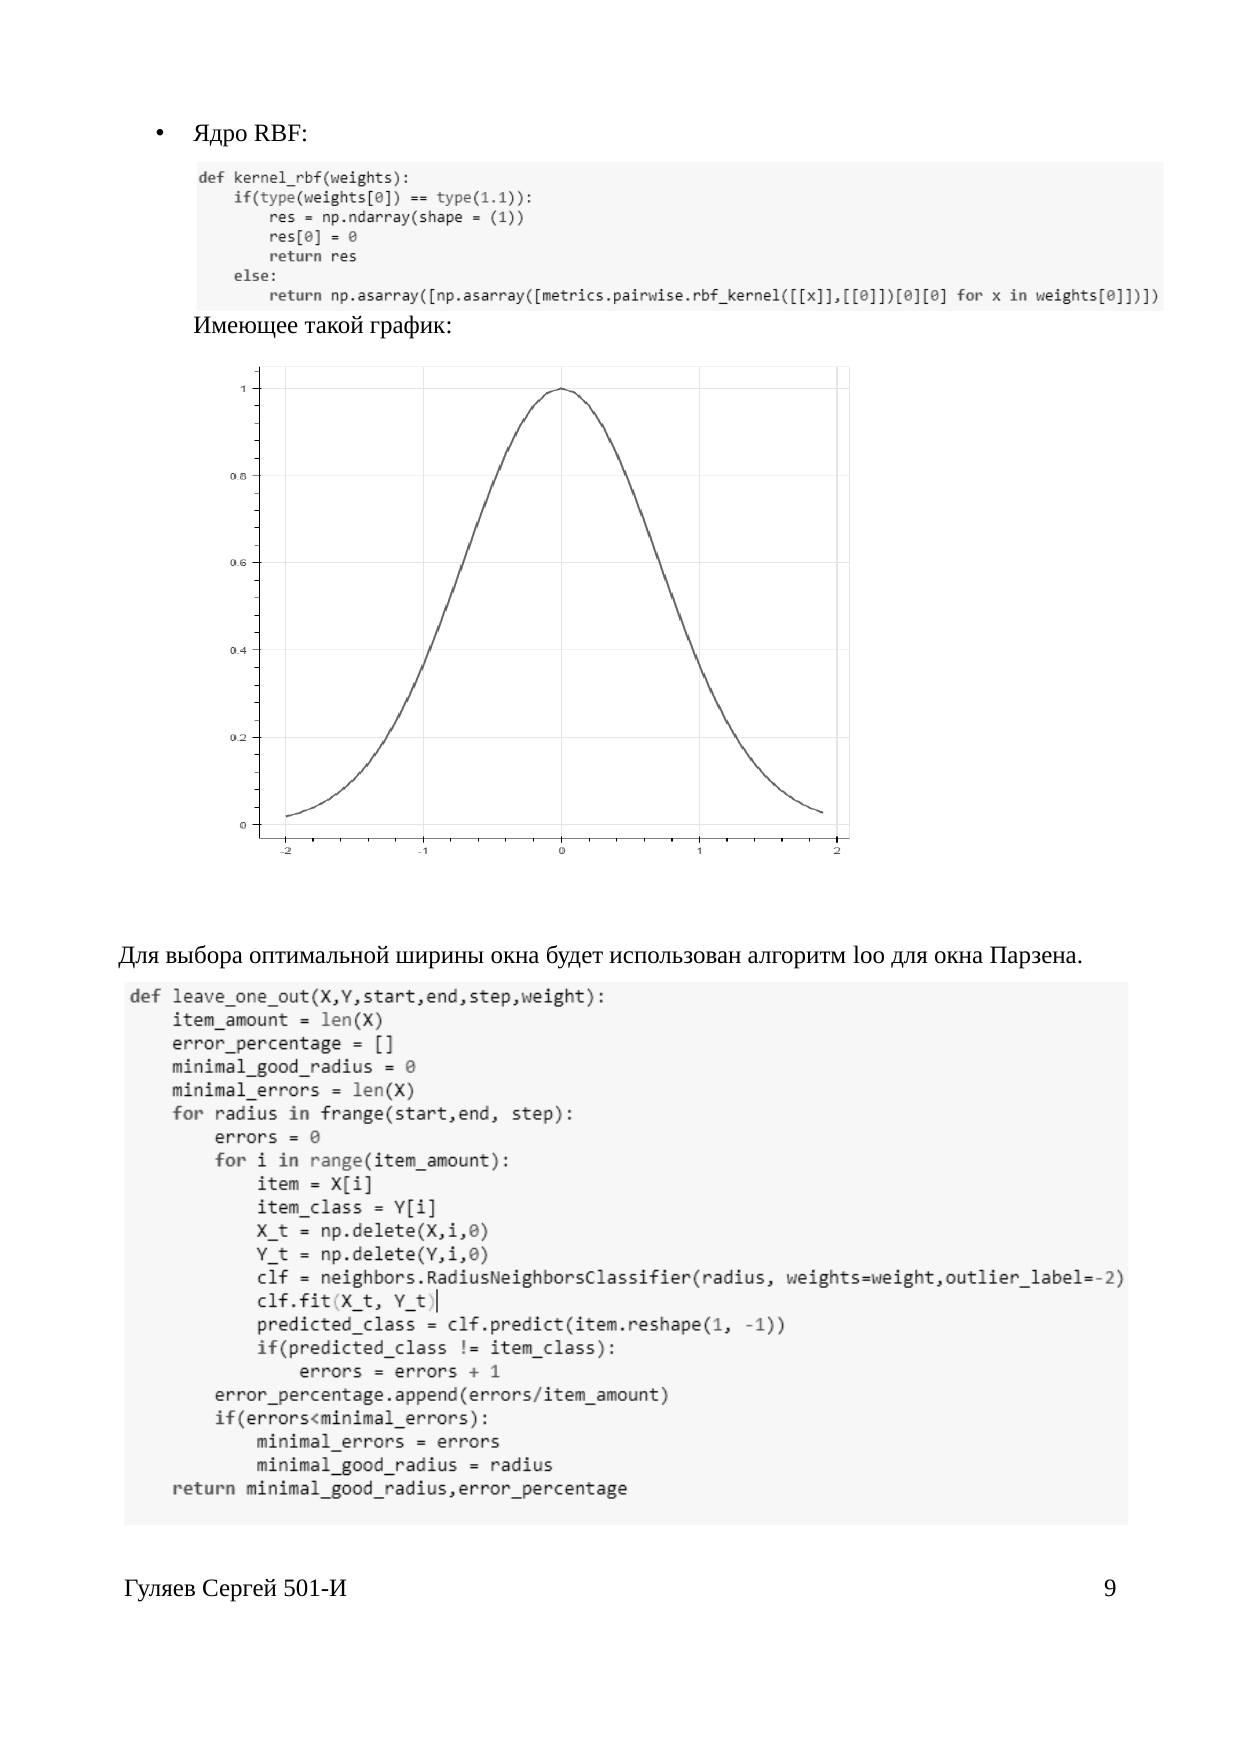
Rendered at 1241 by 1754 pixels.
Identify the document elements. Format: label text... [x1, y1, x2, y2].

text Для выбора оптимальной ширины окна будет использован алгоритм loo для окна Парзена. [118, 940, 1122, 969]
list Ядро RBF: Имеющее такой график: [156, 118, 1122, 920]
picture [124, 982, 1129, 1525]
picture [196, 362, 884, 857]
picture [196, 162, 1164, 311]
